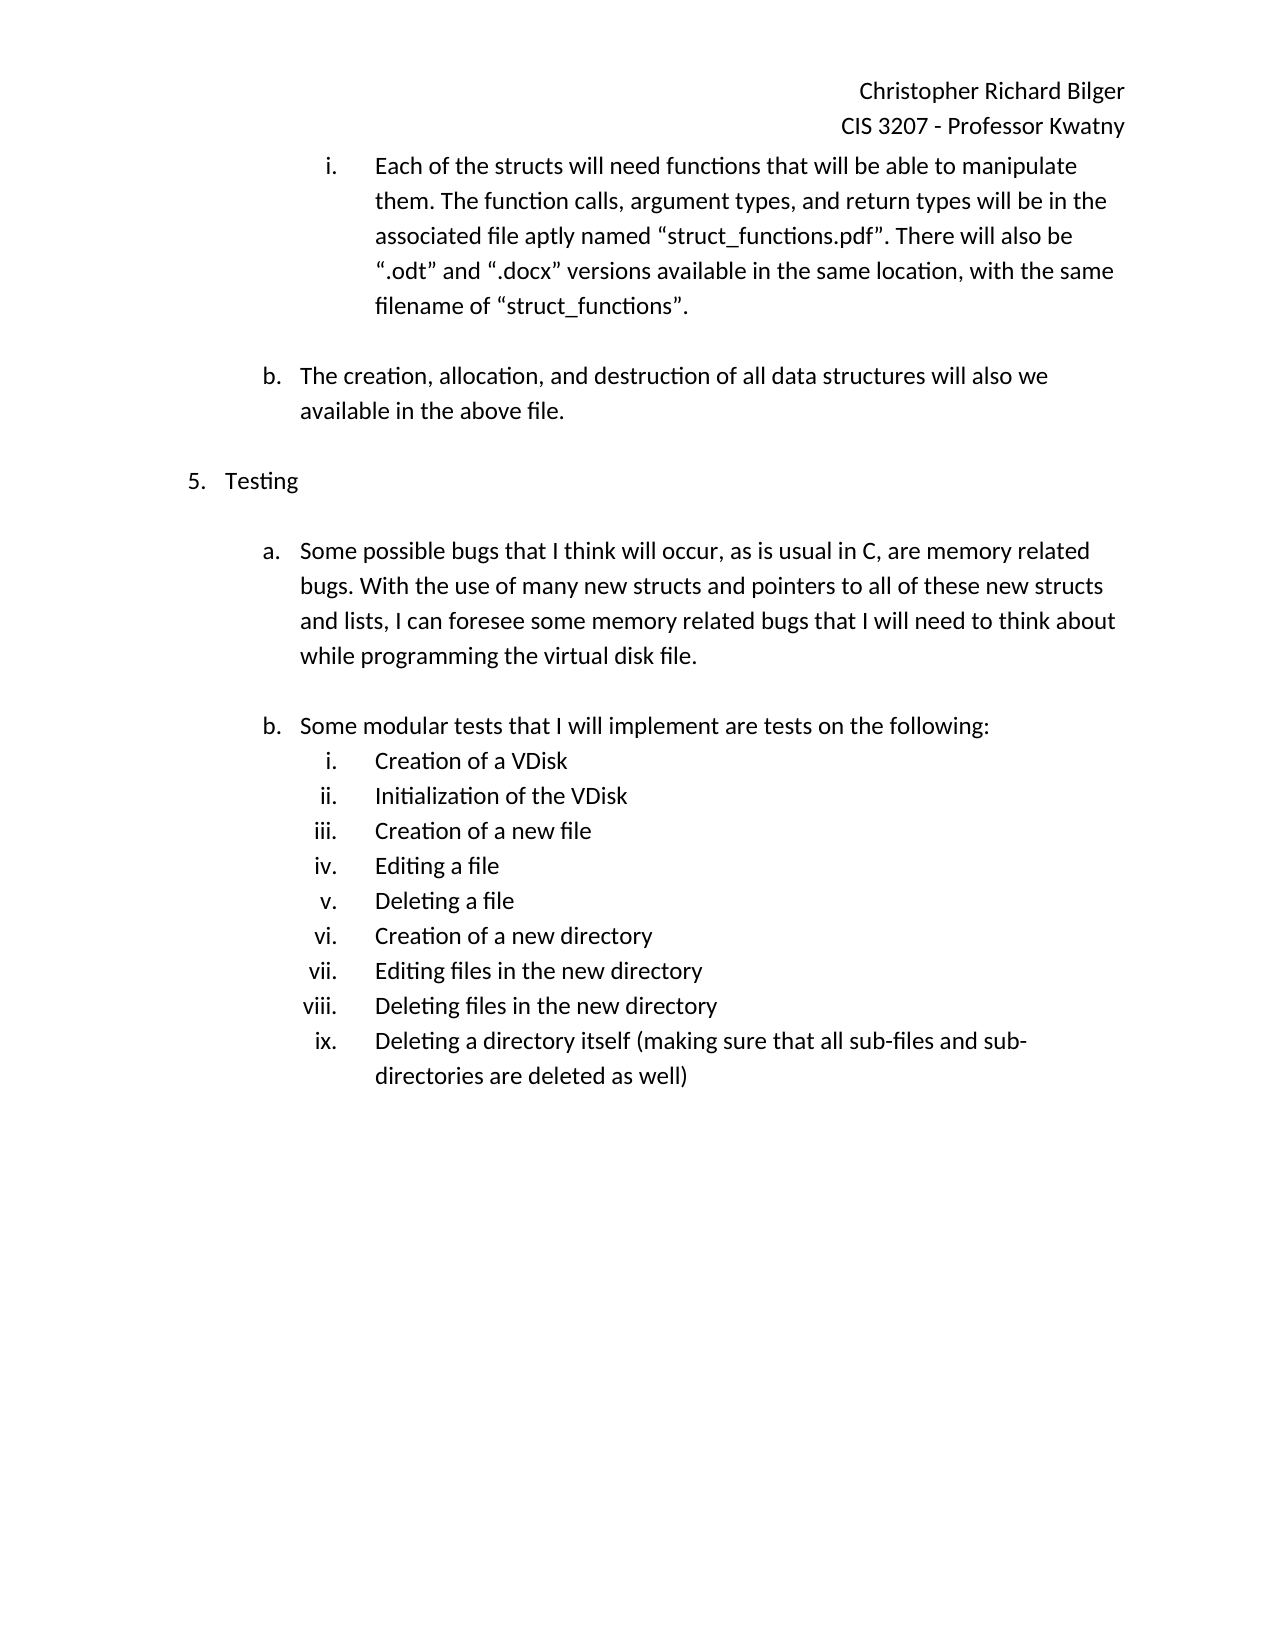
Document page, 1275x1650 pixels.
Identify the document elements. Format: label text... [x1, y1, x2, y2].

list Initialization of the VDisk [337, 780, 1125, 811]
list Creation of a VDisk [337, 745, 1125, 776]
list Editing a file [337, 850, 1125, 881]
list Deleting a directory itself (making sure that all sub-files and sub-directories are deleted as well) [337, 1025, 1125, 1091]
list Some possible bugs that I think will occur, as is usual in C, are memory related bugs. With the use of many new structs and pointers to all of these new structs and lists, I can foresee some memory related bugs that I will need to think about while programming the virtual disk file. [262, 535, 1125, 671]
list Each of the structs will need functions that will be able to manipulate them. The function calls, argument types, and return types will be in the associated file aptly named “struct_functions.pdf”. There will also be “.odt” and “.docx” versions available in the same location, with the same filename of “struct_functions”. [337, 150, 1125, 321]
list Testing [187, 465, 1125, 496]
list Deleting files in the new directory [337, 990, 1125, 1021]
list Editing files in the new directory [337, 955, 1125, 986]
list Creation of a new directory [337, 920, 1125, 951]
list Deleting a file [337, 885, 1125, 916]
list Some modular tests that I will implement are tests on the following: [262, 710, 1125, 741]
list The creation, allocation, and destruction of all data structures will also we available in the above file. [262, 360, 1125, 426]
list Creation of a new file [337, 815, 1125, 846]
